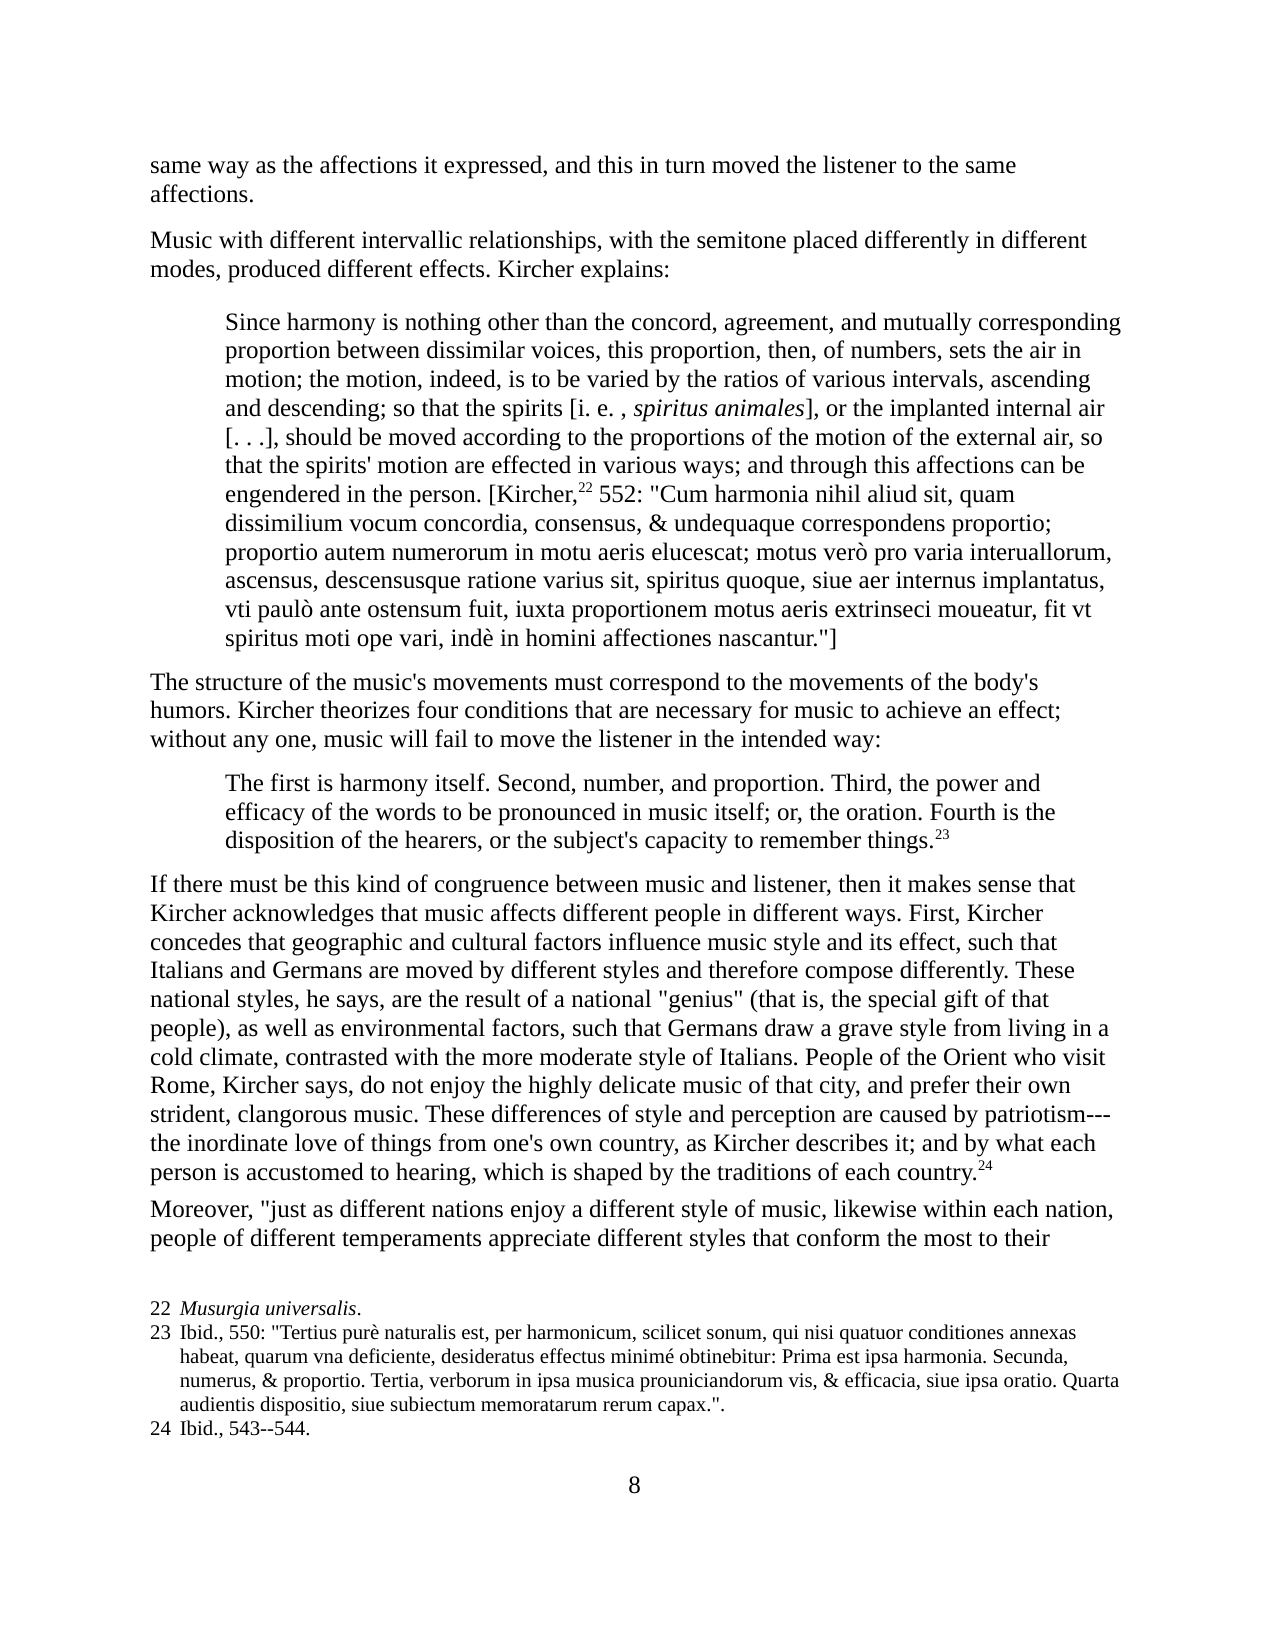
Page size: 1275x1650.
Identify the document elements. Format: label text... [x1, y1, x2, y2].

text Musurgia universalis. [150, 1296, 1125, 1320]
text Music with different intervallic relationships, with the semitone placed differently in different modes, produced different effects. Kircher explains: [150, 225, 1125, 283]
text same way as the affections it expressed, and this in turn moved the listener to the same affections. [150, 150, 1125, 207]
text Since harmony is nothing other than the concord, agreement, and mutually corresponding proportion between dissimilar voices, this proportion, then, of numbers, sets the air in motion; the motion, indeed, is to be varied by the ratios of various intervals, ascending and descending; so that the spirits [i. e. , spiritus animales], or the implanted internal air [. . .], should be moved according to the proportions of the motion of the external air, so that the spirits' motion are effected in various ways; and through this affections can be engendered in the person. [Kircher, 552: "Cum harmonia nihil aliud sit, quam dissimilium vocum concordia, consensus, & undequaque correspondens proportio; proportio autem numerorum in motu aeris elucescat; motus verò pro varia interuallorum, ascensus, descensusque ratione varius sit, spiritus quoque, siue aer internus implantatus, vti paulò ante ostensum fuit, iuxta proportionem motus aeris extrinseci moueatur, fit vt spiritus moti ope vari, indè in homini affectiones nascantur."] [225, 307, 1125, 652]
text The structure of the music's movements must correspond to the movements of the body's humors. Kircher theorizes four conditions that are necessary for music to achieve an effect; without any one, music will fail to move the listener in the intended way: [150, 667, 1125, 753]
text The first is harmony itself. Second, number, and proportion. Third, the power and efficacy of the words to be pronounced in music itself; or, the oration. Fourth is the disposition of the hearers, or the subject's capacity to remember things. [225, 768, 1125, 854]
text Moreover, "just as different nations enjoy a different style of music, likewise within each nation, people of different temperaments appreciate different styles that conform the most to their [150, 1194, 1125, 1252]
text Ibid., 543--544. [150, 1416, 1125, 1440]
text Ibid., 550: "Tertius purè naturalis est, per harmonicum, scilicet sonum, qui nisi quatuor conditiones annexas habeat, quarum vna deficiente, desideratus effectus minimé obtinebitur: Prima est ipsa harmonia. Secunda, numerus, & proportio. Tertia, verborum in ipsa musica prouniciandorum vis, & efficacia, siue ipsa oratio. Quarta audientis dispositio, siue subiectum memoratarum rerum capax.". [150, 1320, 1125, 1416]
text If there must be this kind of congruence between music and listener, then it makes sense that Kircher acknowledges that music affects different people in different ways. First, Kircher concedes that geographic and cultural factors influence music style and its effect, such that Italians and Germans are moved by different styles and therefore compose differently. These national styles, he says, are the result of a national "genius" (that is, the special gift of that people), as well as environmental factors, such that Germans draw a grave style from living in a cold climate, contrasted with the more moderate style of Italians. People of the Orient who visit Rome, Kircher says, do not enjoy the highly delicate music of that city, and prefer their own strident, clangorous music. These differences of style and perception are caused by patriotism---the inordinate love of things from one's own country, as Kircher describes it; and by what each person is accustomed to hearing, which is shaped by the traditions of each country. [150, 869, 1125, 1186]
